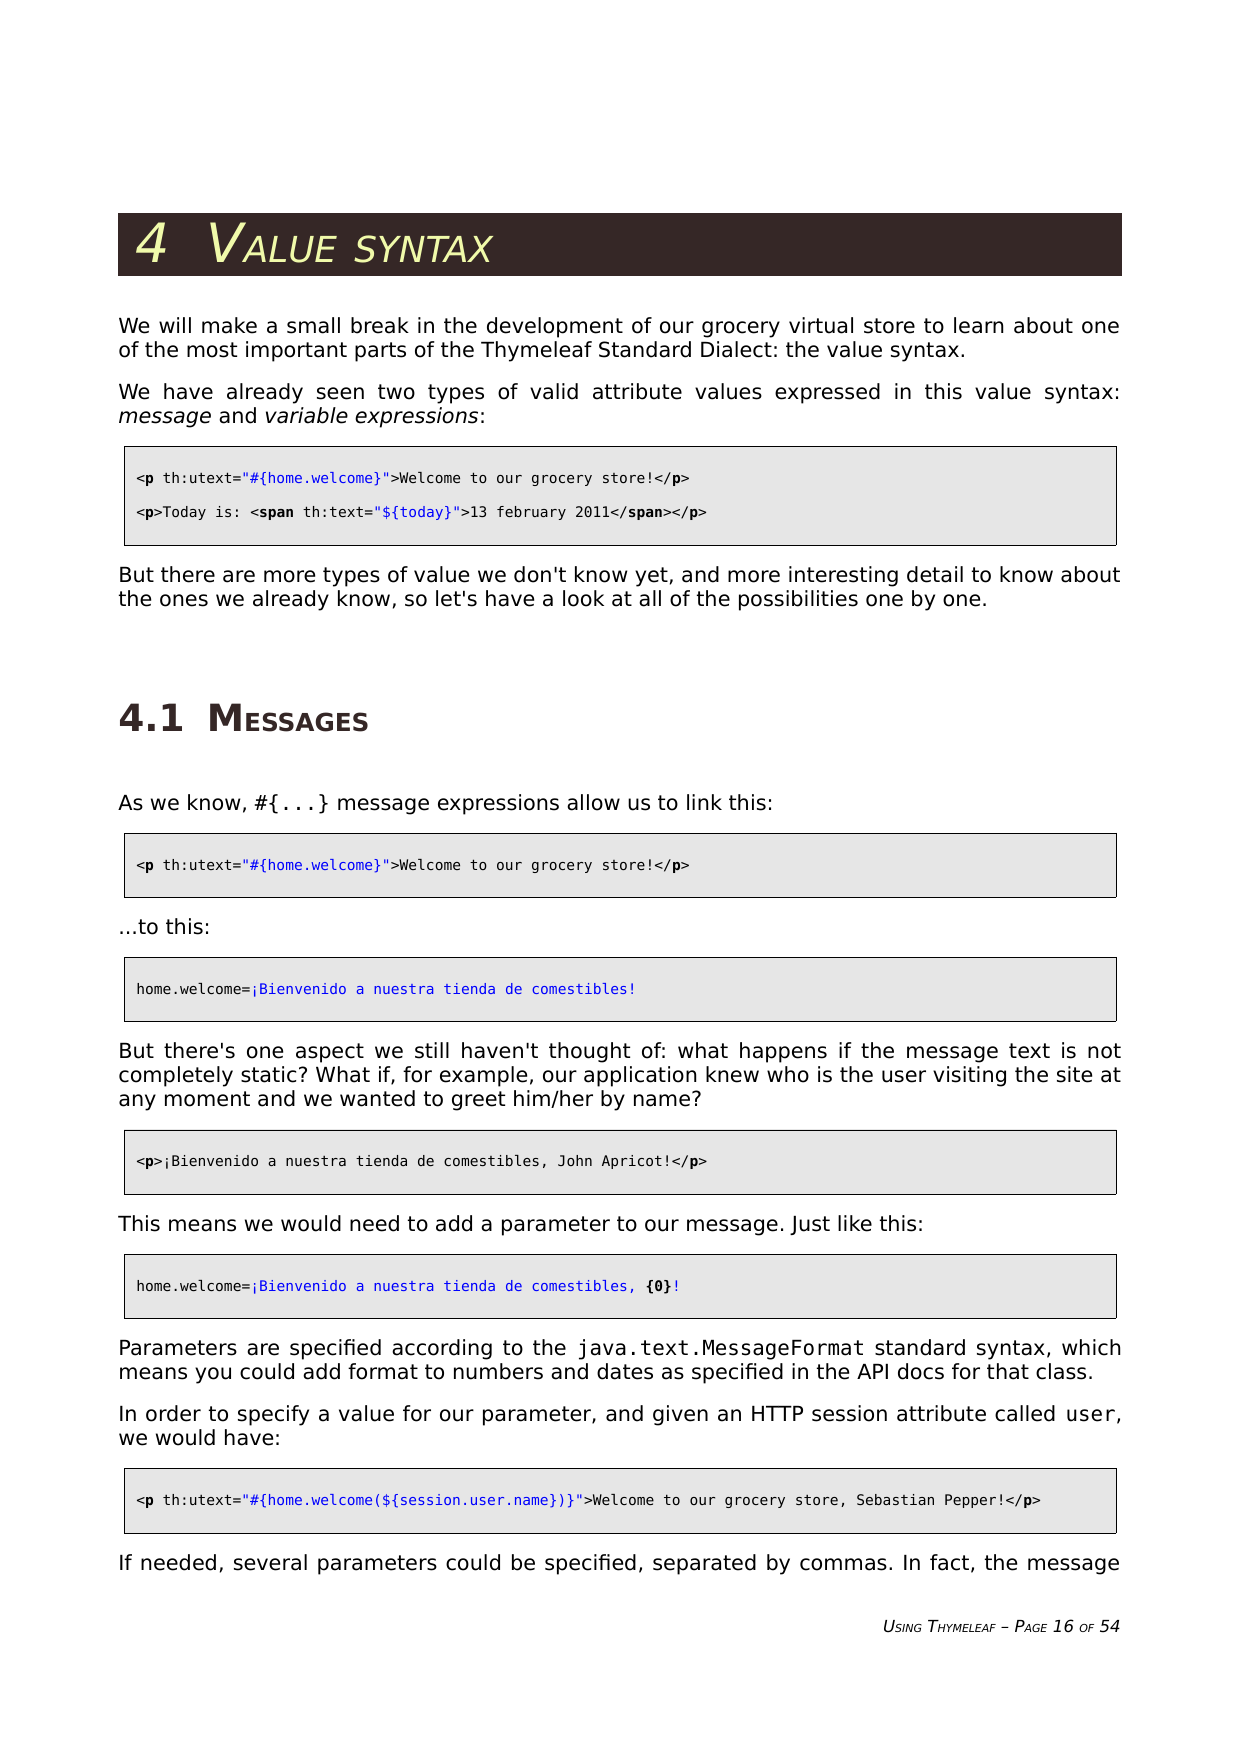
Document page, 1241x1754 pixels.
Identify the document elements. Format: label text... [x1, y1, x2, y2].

text <p th:utext="#{home.welcome}">Welcome to our grocery store!</p> <p>Today is: <span th:text="${today}">13 february 2011</span></p> [125, 447, 1116, 545]
text But there are more types of value we don't know yet, and more interesting detail to know about the ones we already know, so let's have a look at all of the possibilities one by one. [118, 563, 1122, 611]
text As we know, #{...} message expressions allow us to link this: [118, 791, 1122, 815]
text <p>¡Bienvenido a nuestra tienda de comestibles, John Apricot!</p> [125, 1131, 1116, 1194]
text <p th:utext="#{home.welcome}">Welcome to our grocery store!</p> [125, 834, 1116, 897]
text We have already seen two types of valid attribute values expressed in this value syntax: message and variable expressions: [118, 380, 1122, 429]
text home.welcome=¡Bienvenido a nuestra tienda de comestibles, {0}! [125, 1255, 1116, 1318]
text If needed, several parameters could be specified, separated by commas. In fact, the message [118, 1551, 1122, 1575]
text But there's one aspect we still haven't thought of: what happens if the message text is not completely static? What if, for example, our application knew who is the user visiting the site at any moment and we wanted to greet him/her by name? [118, 1039, 1122, 1112]
text We will make a small break in the development of our grocery virtual store to learn about one of the most important parts of the Thymeleaf Standard Dialect: the value syntax. [118, 314, 1122, 362]
text In order to specify a value for our parameter, and given an HTTP session attribute called user, we would have: [118, 1402, 1122, 1451]
subtitle Value syntax [118, 213, 1122, 276]
subtitle Messages [118, 697, 1122, 740]
text ...to this: [118, 915, 1122, 939]
text This means we would need to add a parameter to our message. Just like this: [118, 1212, 1122, 1236]
text Parameters are specified according to the java.text.MessageFormat standard syntax, which means you could add format to numbers and dates as specified in the API docs for that class. [118, 1336, 1122, 1384]
text <p th:utext="#{home.welcome(${session.user.name})}">Welcome to our grocery store, Sebastian Pepper!</p> [125, 1469, 1116, 1533]
text home.welcome=¡Bienvenido a nuestra tienda de comestibles! [125, 958, 1116, 1021]
